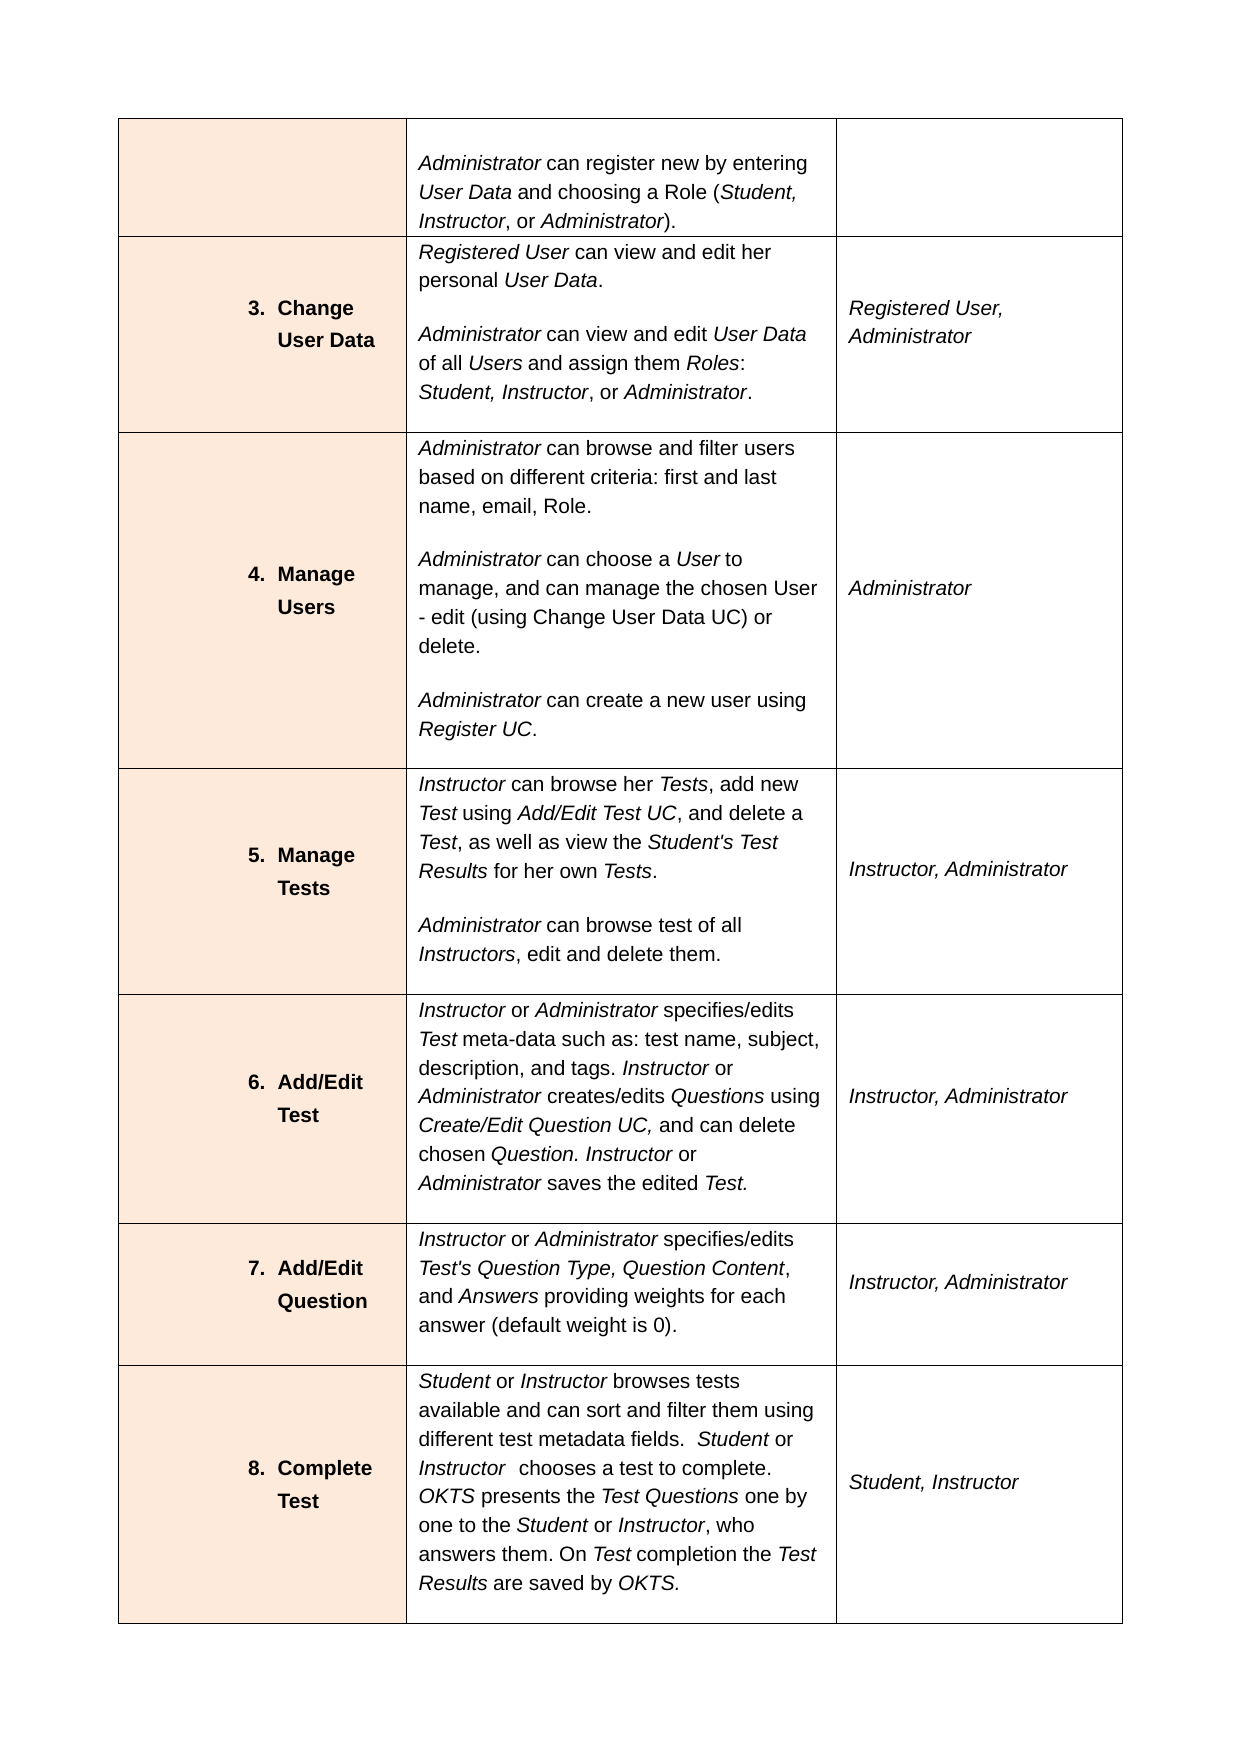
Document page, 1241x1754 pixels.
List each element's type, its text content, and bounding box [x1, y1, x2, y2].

table_cell Administrator can browse and filter users based on different criteria: first and last name, email, Role. Administrator can choose a User to manage, and can manage the chosen User - edit (using Change User Data UC) or delete. Administrator can create a new user using Register UC. [407, 433, 836, 768]
table_cell Instructor, Administrator [837, 769, 1122, 994]
table_cell Student or Instructor browses tests available and can sort and filter them using different test metadata fields. Student or Instructor chooses a test to complete. OKTS presents the Test Questions one by one to the Student or Instructor, who answers them. On Test completion the Test Results are saved by OKTS. [407, 1366, 836, 1623]
table_cell Student, Instructor [837, 1366, 1122, 1623]
table_cell Manage Tests [119, 769, 406, 994]
table_cell Instructor, Administrator [837, 1224, 1122, 1365]
table_cell Instructor or Administrator specifies/edits Test's Question Type, Question Content, and Answers providing weights for each answer (default weight is 0). [407, 1224, 836, 1365]
table_cell Add/Edit Question [119, 1224, 406, 1365]
table_cell Manage Users [119, 433, 406, 768]
table_cell [119, 119, 406, 236]
table_cell [837, 119, 1122, 236]
table_cell Registered User can view and edit her personal User Data. Administrator can view and edit User Data of all Users and assign them Roles: Student, Instructor, or Administrator. [407, 237, 836, 432]
table_cell Complete Test [119, 1366, 406, 1623]
table_cell Administrator [837, 433, 1122, 768]
table_cell Administrator can register new by entering User Data and choosing a Role (Student, Instructor, or Administrator). [407, 119, 836, 236]
table_cell Instructor can browse her Tests, add new Test using Add/Edit Test UC, and delete a Test, as well as view the Student's Test Results for her own Tests. Administrator can browse test of all Instructors, edit and delete them. [407, 769, 836, 994]
table_cell Registered User, Administrator [837, 237, 1122, 432]
table_cell Instructor or Administrator specifies/edits Test meta-data such as: test name, subject, description, and tags. Instructor or Administrator creates/edits Questions using Create/Edit Question UC, and can delete chosen Question. Instructor or Administrator saves the edited Test. [407, 995, 836, 1223]
table_cell Add/Edit Test [119, 995, 406, 1223]
table_cell Change User Data [119, 237, 406, 432]
table_cell Instructor, Administrator [837, 995, 1122, 1223]
